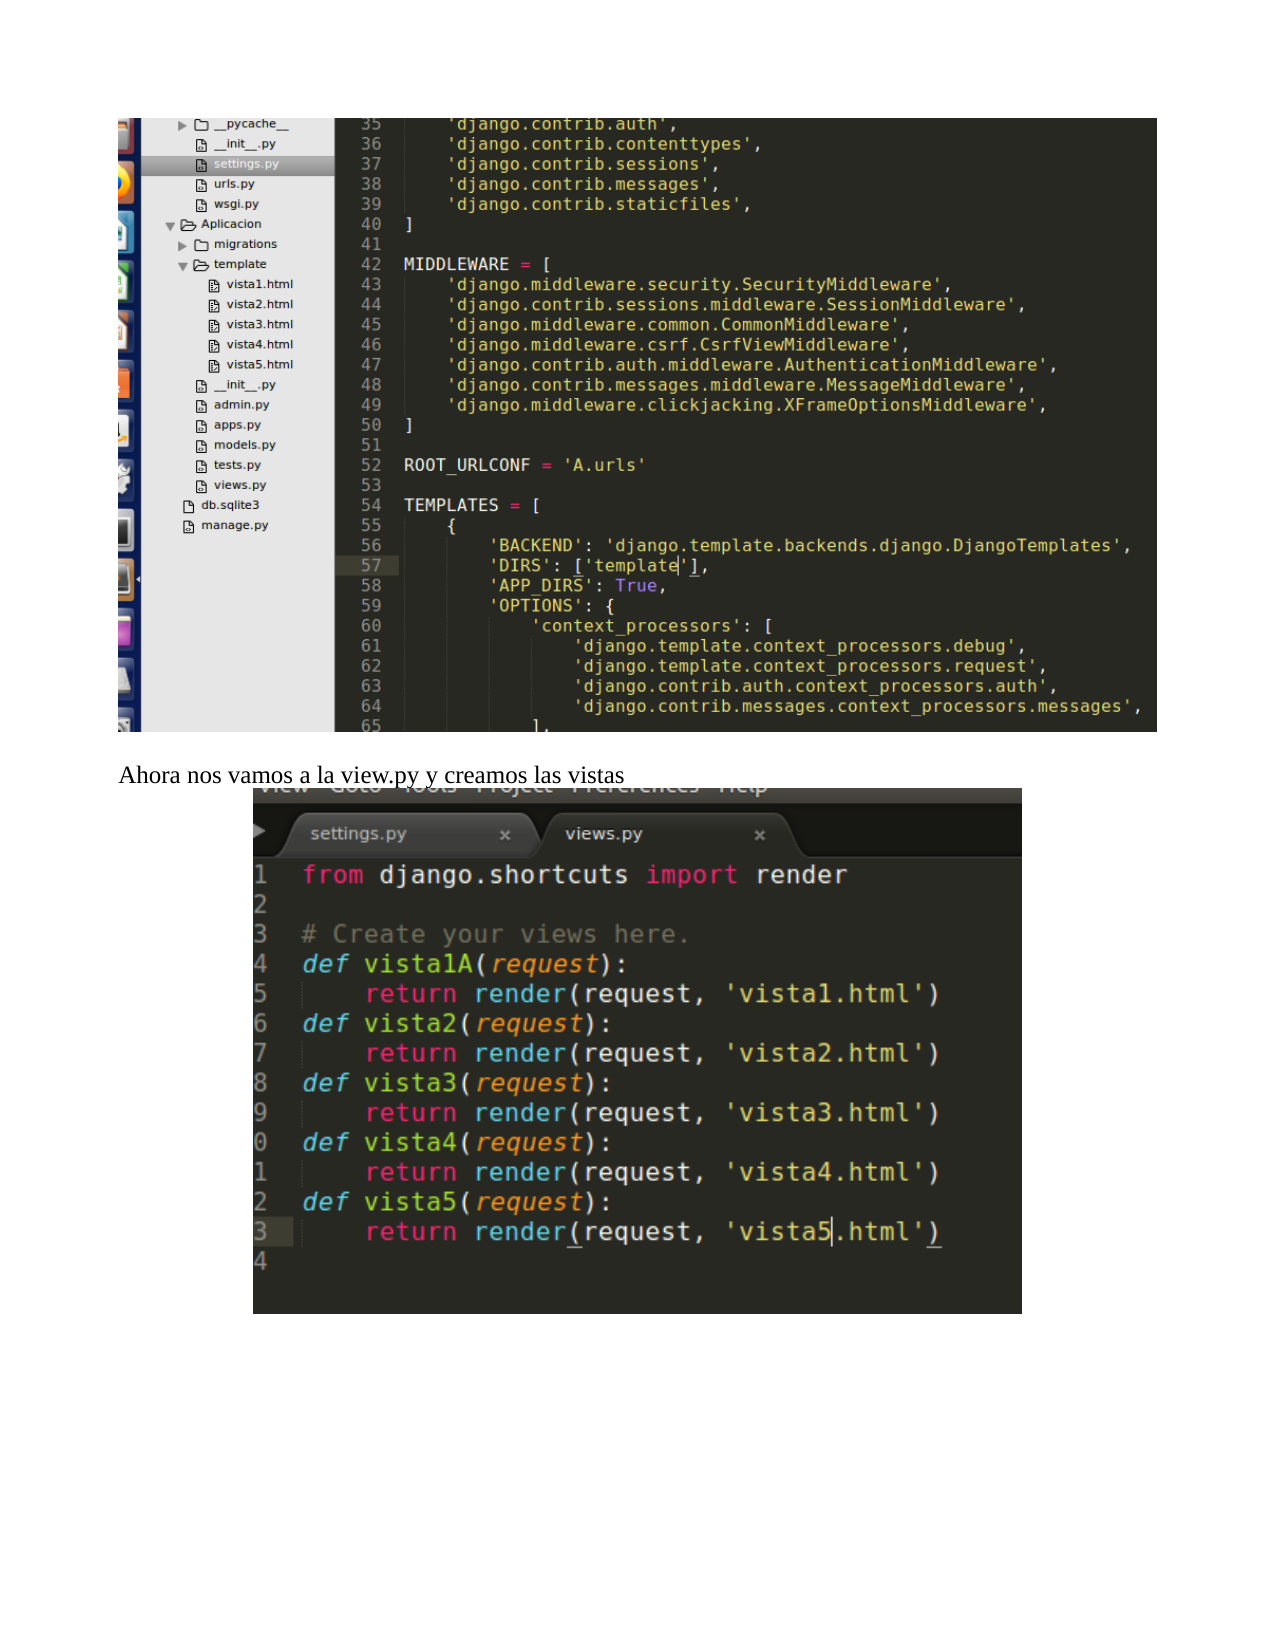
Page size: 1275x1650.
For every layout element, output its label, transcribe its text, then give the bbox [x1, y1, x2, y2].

text Ahora nos vamos a la view.py y creamos las vistas [118, 760, 1157, 789]
picture [253, 788, 1022, 1314]
picture [118, 118, 1157, 732]
